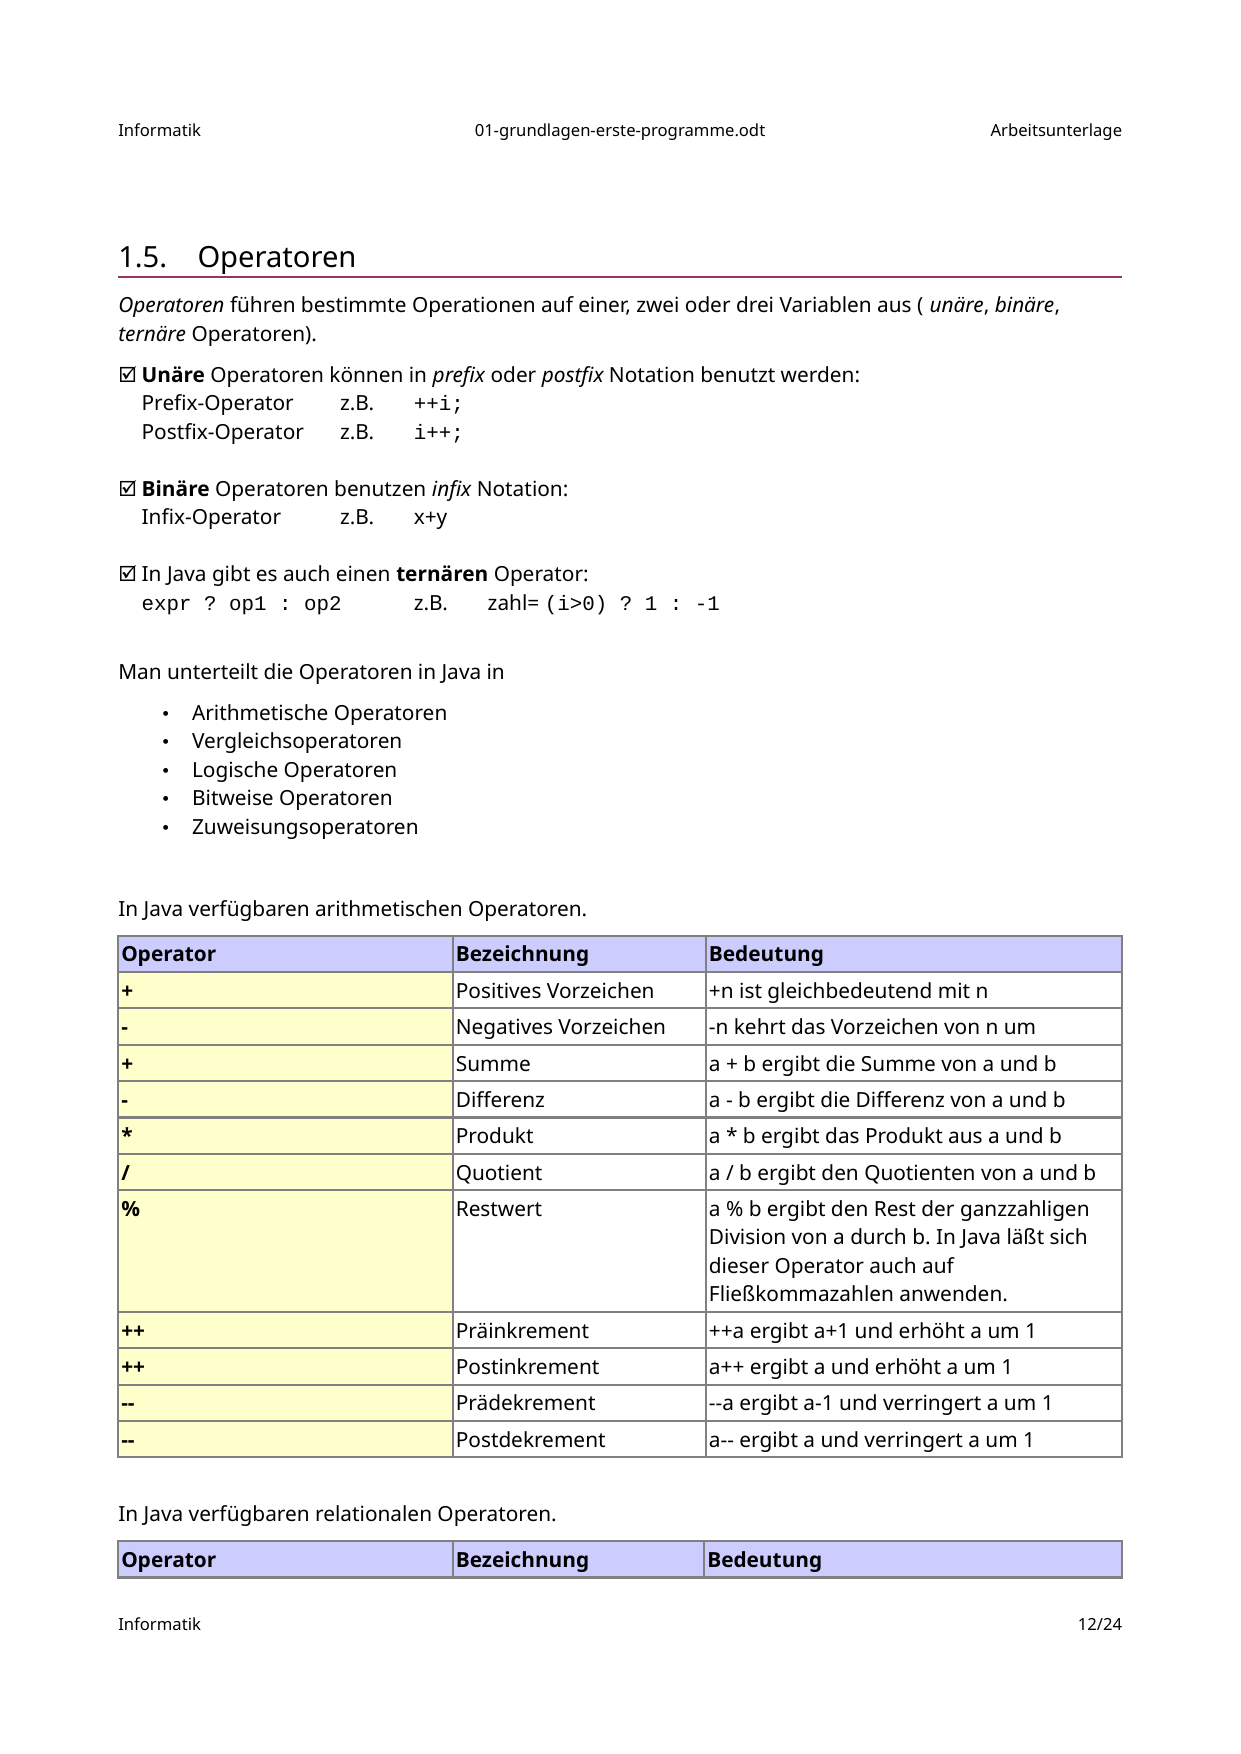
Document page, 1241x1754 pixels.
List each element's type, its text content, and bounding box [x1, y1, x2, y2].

table_header Operator [119, 1542, 452, 1576]
list Unäre Operatoren können in prefix oder postfix Notation benutzt werden: Prefix-Operator z.B. ++i; Postfix-Operator z.B. i++; [118, 360, 1122, 474]
table_cell a * b ergibt das Produkt aus a und b [707, 1119, 1121, 1153]
list Vergleichsoperatoren [162, 726, 1122, 755]
text In Java verfügbaren relationalen Operatoren. [118, 1499, 1122, 1528]
table_cell ++a ergibt a+1 und erhöht a um 1 [707, 1313, 1121, 1347]
table_cell Prädekrement [454, 1386, 705, 1420]
table_cell - [119, 1009, 452, 1044]
table_cell a-- ergibt a und verringert a um 1 [707, 1422, 1121, 1456]
text Man unterteilt die Operatoren in Java in [118, 657, 1122, 686]
list Arithmetische Operatoren [162, 698, 1122, 726]
table_header Bedeutung [707, 937, 1121, 971]
table_cell * [119, 1119, 452, 1153]
table_cell Quotient [454, 1155, 705, 1189]
table_cell a % b ergibt den Rest der ganzzahligen Division von a durch b. In Java läßt sich dieser Operator auch auf Fließkommazahlen anwenden. [707, 1191, 1121, 1311]
subtitle Operatoren [118, 236, 1122, 276]
table_cell + [119, 973, 452, 1007]
text Operatoren führen bestimmte Operationen auf einer, zwei oder drei Variablen aus ( unäre, binäre, ternäre Operatoren). [118, 291, 1122, 347]
table_header Bezeichnung [454, 1542, 703, 1576]
table_cell Präinkrement [454, 1313, 705, 1347]
list Zuweisungsoperatoren [162, 812, 1122, 840]
table_cell ++ [119, 1349, 452, 1383]
table_cell -n kehrt das Vorzeichen von n um [707, 1009, 1121, 1044]
list Binäre Operatoren benutzen infix Notation: Infix-Operator z.B. x+y [118, 474, 1122, 559]
table_header Bezeichnung [454, 937, 705, 971]
table_cell -- [119, 1386, 452, 1420]
table_cell +n ist gleichbedeutend mit n [707, 973, 1121, 1007]
table_header Bedeutung [705, 1542, 1121, 1576]
table_cell Produkt [454, 1119, 705, 1153]
table_cell Postinkrement [454, 1349, 705, 1383]
table_cell - [119, 1082, 452, 1116]
table_cell a + b ergibt die Summe von a und b [707, 1046, 1121, 1080]
table_cell Summe [454, 1046, 705, 1080]
list Logische Operatoren [162, 755, 1122, 783]
table_cell Restwert [454, 1191, 705, 1311]
table_cell Negatives Vorzeichen [454, 1009, 705, 1044]
table_cell Differenz [454, 1082, 705, 1116]
table_cell / [119, 1155, 452, 1189]
table_cell + [119, 1046, 452, 1080]
table_cell --a ergibt a-1 und verringert a um 1 [707, 1386, 1121, 1420]
table_cell ++ [119, 1313, 452, 1347]
list In Java gibt es auch einen ternären Operator: expr ? op1 : op2 z.B. zahl= (i>0) ? 1 : -1 [118, 559, 1122, 616]
table_header Operator [119, 937, 452, 971]
table_cell % [119, 1191, 452, 1311]
list Bitweise Operatoren [162, 783, 1122, 812]
table_cell Positives Vorzeichen [454, 973, 705, 1007]
table_cell a / b ergibt den Quotienten von a und b [707, 1155, 1121, 1189]
table_cell a++ ergibt a und erhöht a um 1 [707, 1349, 1121, 1383]
text In Java verfügbaren arithmetischen Operatoren. [118, 894, 1122, 922]
table_cell Postdekrement [454, 1422, 705, 1456]
table_cell a - b ergibt die Differenz von a und b [707, 1082, 1121, 1116]
table_cell -- [119, 1422, 452, 1456]
